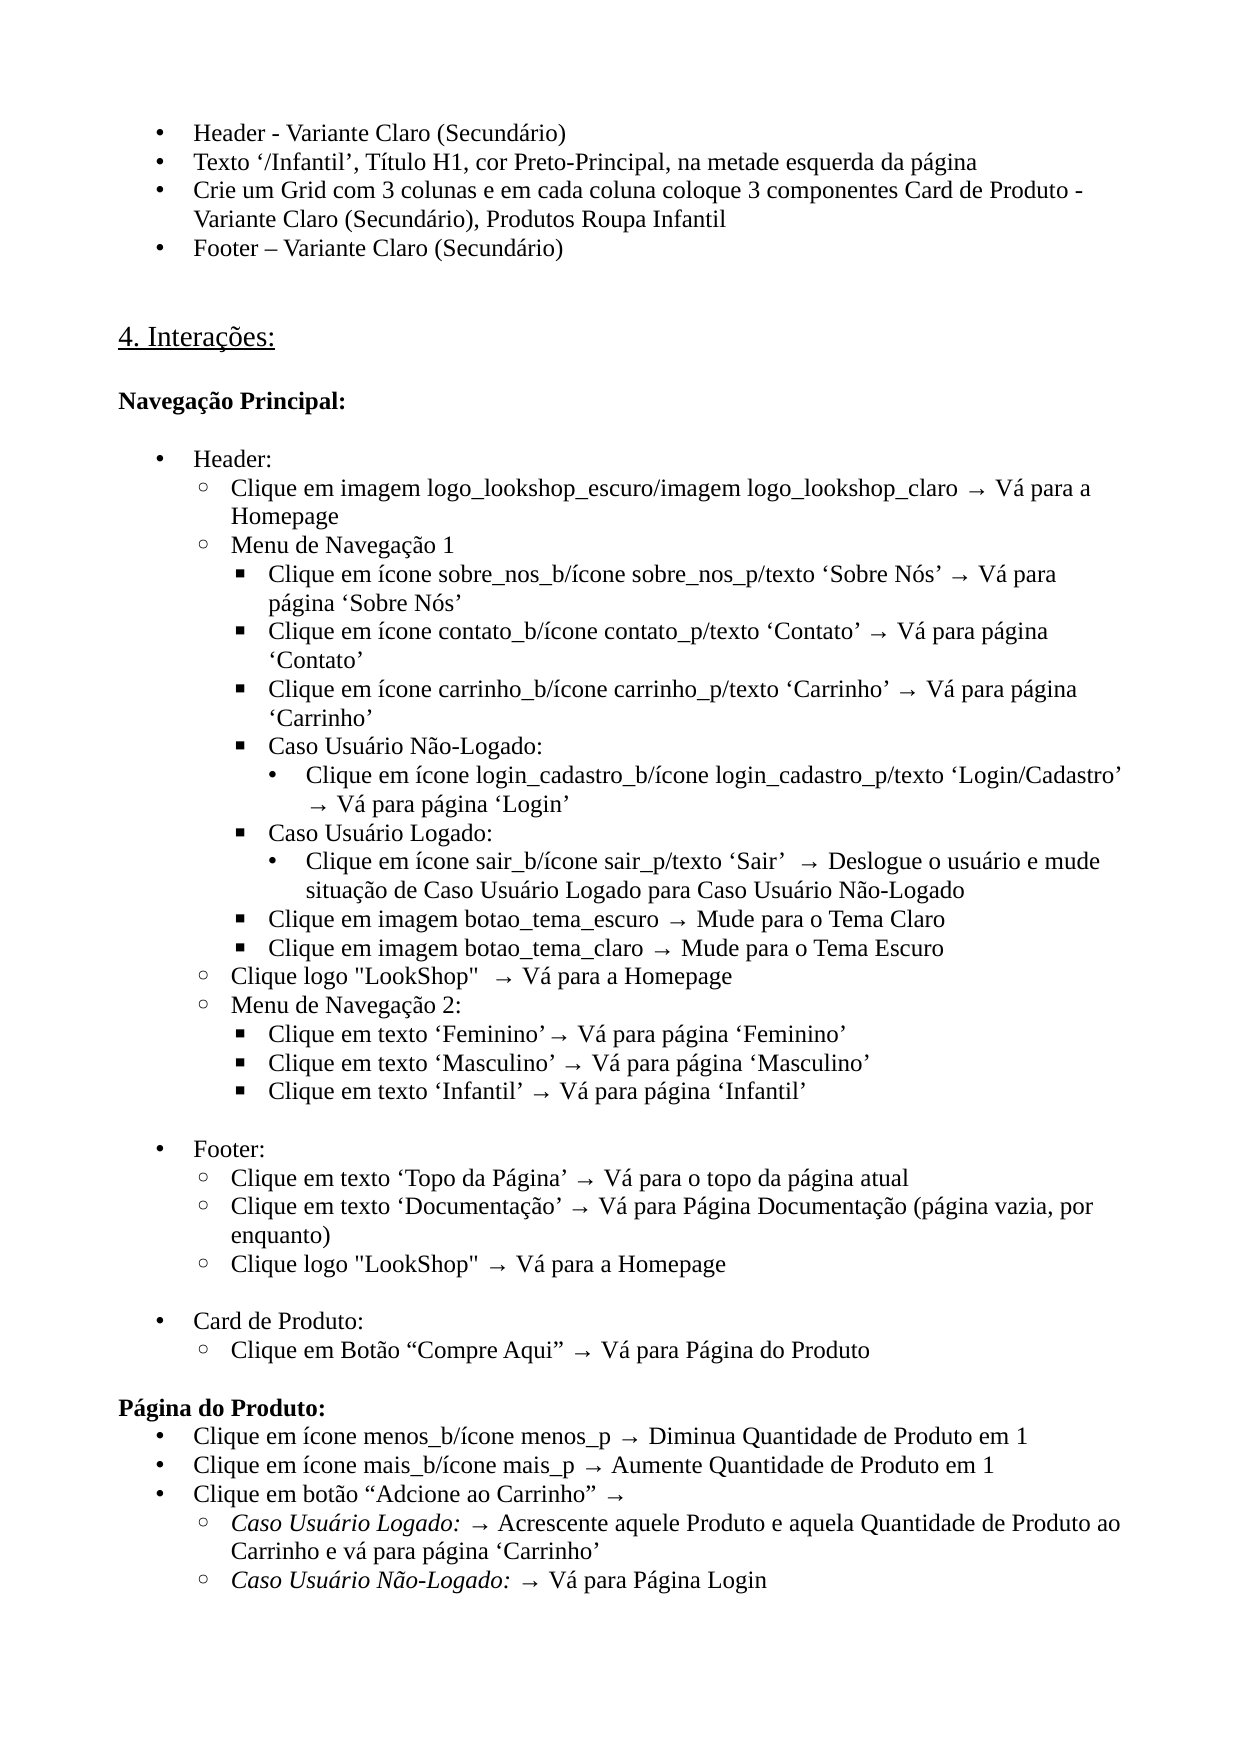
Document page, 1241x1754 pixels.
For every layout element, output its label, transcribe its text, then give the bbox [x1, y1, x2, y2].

list Caso Usuário Logado: → Acrescente aquele Produto e aquela Quantidade de Produto ao Carrinho e vá para página ‘Carrinho’ [193, 1508, 1122, 1565]
list Texto ‘/Infantil’, Título H1, cor Preto-Principal, na metade esquerda da página [156, 147, 1122, 176]
list Clique logo "LookShop" → Vá para a Homepage [193, 1249, 1122, 1278]
list Clique em ícone mais_b/ícone mais_p → Aumente Quantidade de Produto em 1 [156, 1450, 1122, 1479]
list Caso Usuário Não-Logado: [231, 731, 1122, 760]
list Clique em ícone sobre_nos_b/ícone sobre_nos_p/texto ‘Sobre Nós’ → Vá para página ‘Sobre Nós’ [231, 559, 1122, 616]
list Crie um Grid com 3 colunas e em cada coluna coloque 3 componentes Card de Produto - Variante Claro (Secundário), Produtos Roupa Infantil [156, 176, 1122, 233]
list Header - Variante Claro (Secundário) [156, 118, 1122, 147]
list Clique em ícone carrinho_b/ícone carrinho_p/texto ‘Carrinho’ → Vá para página ‘Carrinho’ [231, 674, 1122, 731]
list Caso Usuário Logado: [231, 818, 1122, 846]
list Clique em Botão “Compre Aqui” → Vá para Página do Produto [193, 1335, 1122, 1364]
list Clique em imagem botao_tema_escuro → Mude para o Tema Claro [231, 904, 1122, 933]
list Menu de Navegação 2: [193, 990, 1122, 1019]
list Footer – Variante Claro (Secundário) [156, 233, 1122, 262]
list Menu de Navegação 1 [193, 530, 1122, 559]
list Clique em texto ‘Documentação’ → Vá para Página Documentação (página vazia, por enquanto) [193, 1191, 1122, 1249]
list Clique em ícone contato_b/ícone contato_p/texto ‘Contato’ → Vá para página ‘Contato’ [231, 616, 1122, 674]
list Clique logo "LookShop" → Vá para a Homepage [193, 961, 1122, 990]
list Clique em texto ‘Infantil’ → Vá para página ‘Infantil’ [231, 1076, 1122, 1105]
list Clique em ícone menos_b/ícone menos_p → Diminua Quantidade de Produto em 1 [156, 1421, 1122, 1450]
list Clique em botão “Adcione ao Carrinho” → [156, 1479, 1122, 1508]
list Caso Usuário Não-Logado: → Vá para Página Login [193, 1565, 1122, 1594]
list Clique em imagem logo_lookshop_escuro/imagem logo_lookshop_claro → Vá para a Homepage [193, 473, 1122, 530]
list Clique em imagem botao_tema_claro → Mude para o Tema Escuro [231, 933, 1122, 961]
text Página do Produto: [118, 1393, 1122, 1421]
text 4. Interações: [118, 319, 1122, 353]
list Clique em ícone sair_b/ícone sair_p/texto ‘Sair’ → Deslogue o usuário e mude situação de Caso Usuário Logado para Caso Usuário Não-Logado [268, 846, 1122, 904]
list Header: [156, 444, 1122, 473]
list Clique em ícone login_cadastro_b/ícone login_cadastro_p/texto ‘Login/Cadastro’ → Vá para página ‘Login’ [268, 760, 1122, 818]
list Clique em texto ‘Topo da Página’ → Vá para o topo da página atual [193, 1163, 1122, 1191]
list Card de Produto: [156, 1306, 1122, 1335]
list Clique em texto ‘Feminino’→ Vá para página ‘Feminino’ [231, 1019, 1122, 1048]
text Navegação Principal: [118, 386, 1122, 415]
list Clique em texto ‘Masculino’ → Vá para página ‘Masculino’ [231, 1048, 1122, 1076]
list Footer: [156, 1134, 1122, 1163]
